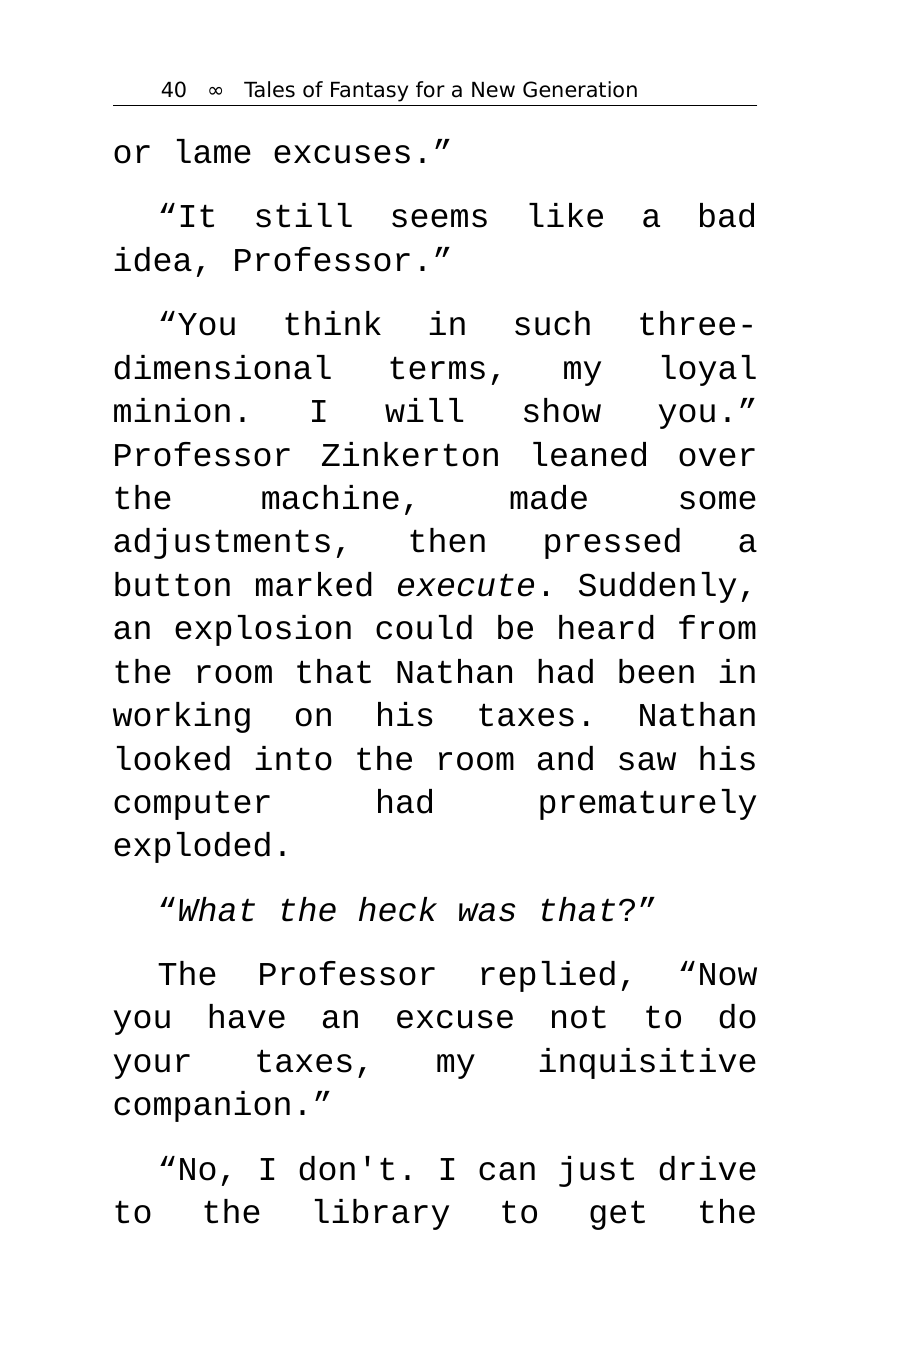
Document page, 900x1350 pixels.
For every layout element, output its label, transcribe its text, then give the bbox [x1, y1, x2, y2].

text “What the heck was that?” [112, 893, 757, 931]
text “It still seems like a bad idea, Professor.” [112, 200, 757, 281]
text “You think in such three-dimensional terms, my loyal minion. I will show you.” Professor Zinkerton leaned over the machine, made some adjustments, then pressed a button marked execute. Suddenly, an explosion could be heard from the room that Nathan had been in working on his taxes. Nathan looked into the room and saw his computer had prematurely exploded. [112, 308, 757, 867]
text or lame excuses.” [112, 136, 757, 174]
text “No, I don't. I can just drive to the library to get the [112, 1152, 757, 1233]
text The Professor replied, “Now you have an excuse not to do your taxes, my inquisitive companion.” [112, 958, 757, 1126]
